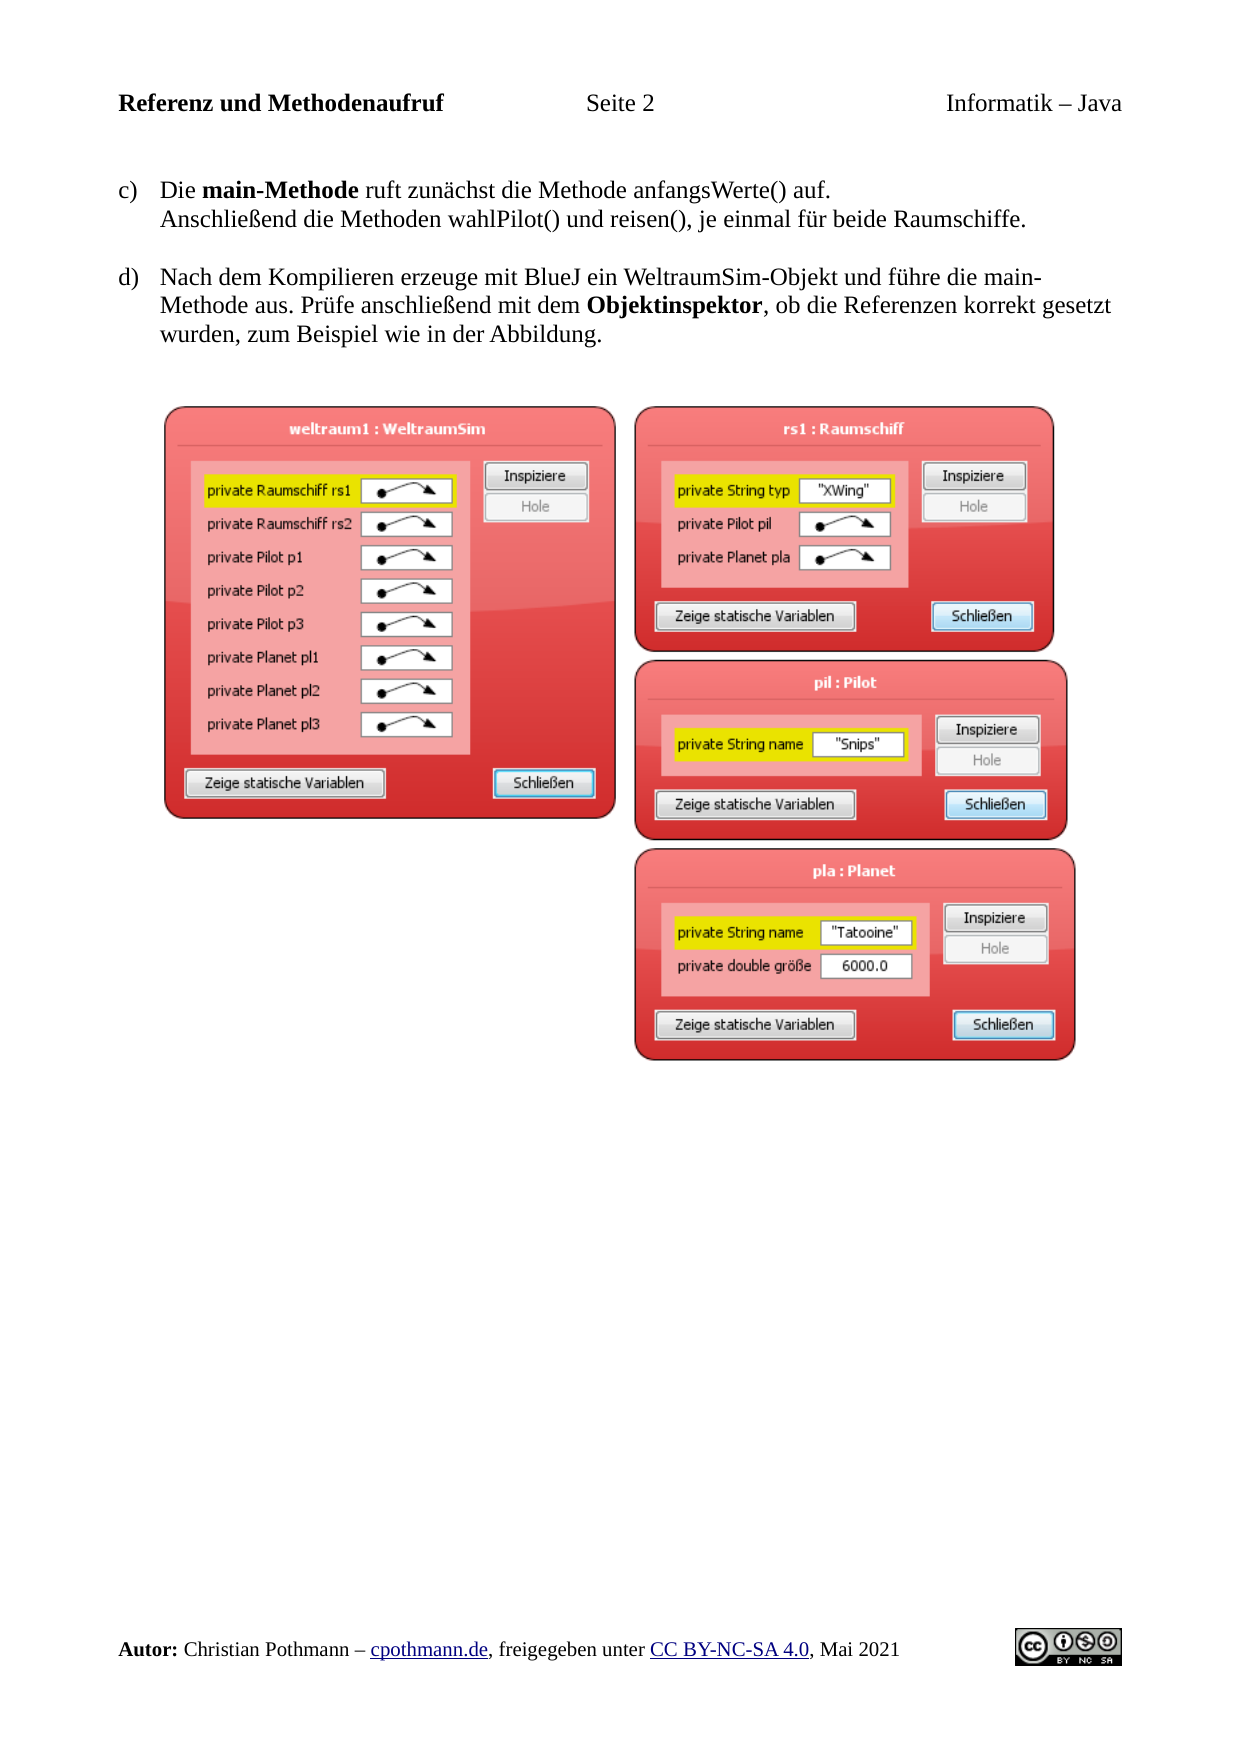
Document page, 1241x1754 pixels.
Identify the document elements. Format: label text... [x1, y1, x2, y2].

picture [1015, 1628, 1122, 1666]
picture [163, 405, 1077, 1062]
list Nach dem Kompilieren erzeuge mit BlueJ ein WeltraumSim-Objekt und führe die main-Methode aus. Prüfe anschließend mit dem Objektinspektor, ob die Referenzen korrekt gesetzt wurden, zum Beispiel wie in der Abbildung. [118, 262, 1122, 348]
list Die main-Methode ruft zunächst die Methode anfangsWerte() auf. Anschließend die Methoden wahlPilot() und reisen(), je einmal für beide Raumschiffe. [118, 176, 1122, 233]
text Autor: Christian Pothmann – cpothmann.de, freigegeben unter CC BY-NC-SA 4.0, Mai 2021 [118, 1637, 1015, 1661]
